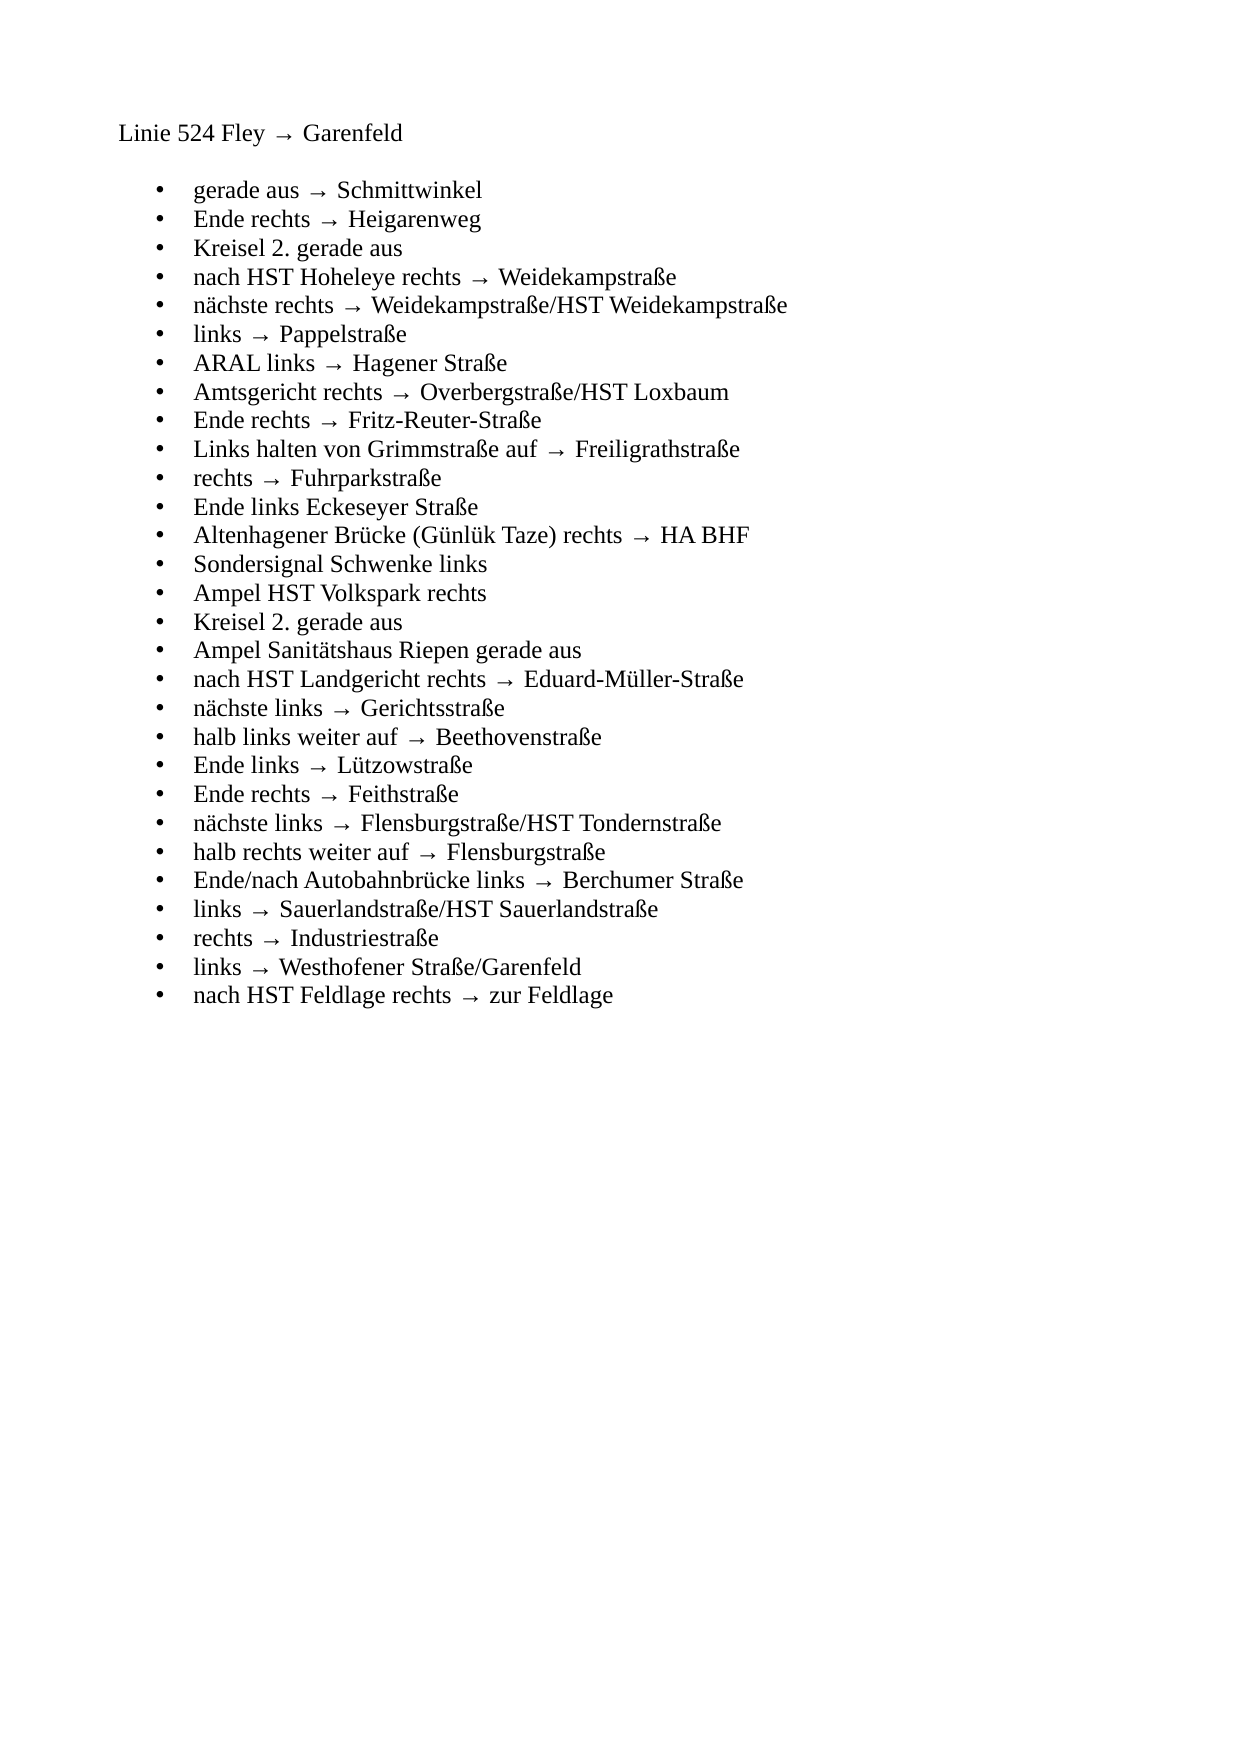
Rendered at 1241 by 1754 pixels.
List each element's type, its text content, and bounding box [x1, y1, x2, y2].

list rechts → Industriestraße [156, 923, 1122, 952]
text Linie 524 Fley → Garenfeld [118, 118, 1122, 147]
list Amtsgericht rechts → Overbergstraße/HST Loxbaum [156, 377, 1122, 406]
list Ende links Eckeseyer Straße [156, 492, 1122, 521]
list links → Westhofener Straße/Garenfeld [156, 952, 1122, 981]
list nächste links → Gerichtsstraße [156, 693, 1122, 722]
list rechts → Fuhrparkstraße [156, 463, 1122, 492]
list Links halten von Grimmstraße auf → Freiligrathstraße [156, 434, 1122, 463]
list nächste links → Flensburgstraße/HST Tondernstraße [156, 808, 1122, 837]
list nach HST Feldlage rechts → zur Feldlage [156, 981, 1122, 1009]
list nächste rechts → Weidekampstraße/HST Weidekampstraße [156, 291, 1122, 319]
list ARAL links → Hagener Straße [156, 348, 1122, 377]
list Ampel HST Volkspark rechts [156, 578, 1122, 607]
list links → Pappelstraße [156, 319, 1122, 348]
list gerade aus → Schmittwinkel [156, 176, 1122, 204]
list Ende rechts → Feithstraße [156, 779, 1122, 808]
list Kreisel 2. gerade aus [156, 233, 1122, 262]
list links → Sauerlandstraße/HST Sauerlandstraße [156, 894, 1122, 923]
list Altenhagener Brücke (Günlük Taze) rechts → HA BHF [156, 521, 1122, 549]
list halb rechts weiter auf → Flensburgstraße [156, 837, 1122, 866]
list nach HST Landgericht rechts → Eduard-Müller-Straße [156, 664, 1122, 693]
list Ende links → Lützowstraße [156, 751, 1122, 779]
list halb links weiter auf → Beethovenstraße [156, 722, 1122, 751]
list Sondersignal Schwenke links [156, 549, 1122, 578]
list Ende rechts → Fritz-Reuter-Straße [156, 406, 1122, 434]
list Kreisel 2. gerade aus [156, 607, 1122, 636]
list Ende rechts → Heigarenweg [156, 204, 1122, 233]
list Ende/nach Autobahnbrücke links → Berchumer Straße [156, 866, 1122, 894]
list Ampel Sanitätshaus Riepen gerade aus [156, 636, 1122, 664]
list nach HST Hoheleye rechts → Weidekampstraße [156, 262, 1122, 291]
